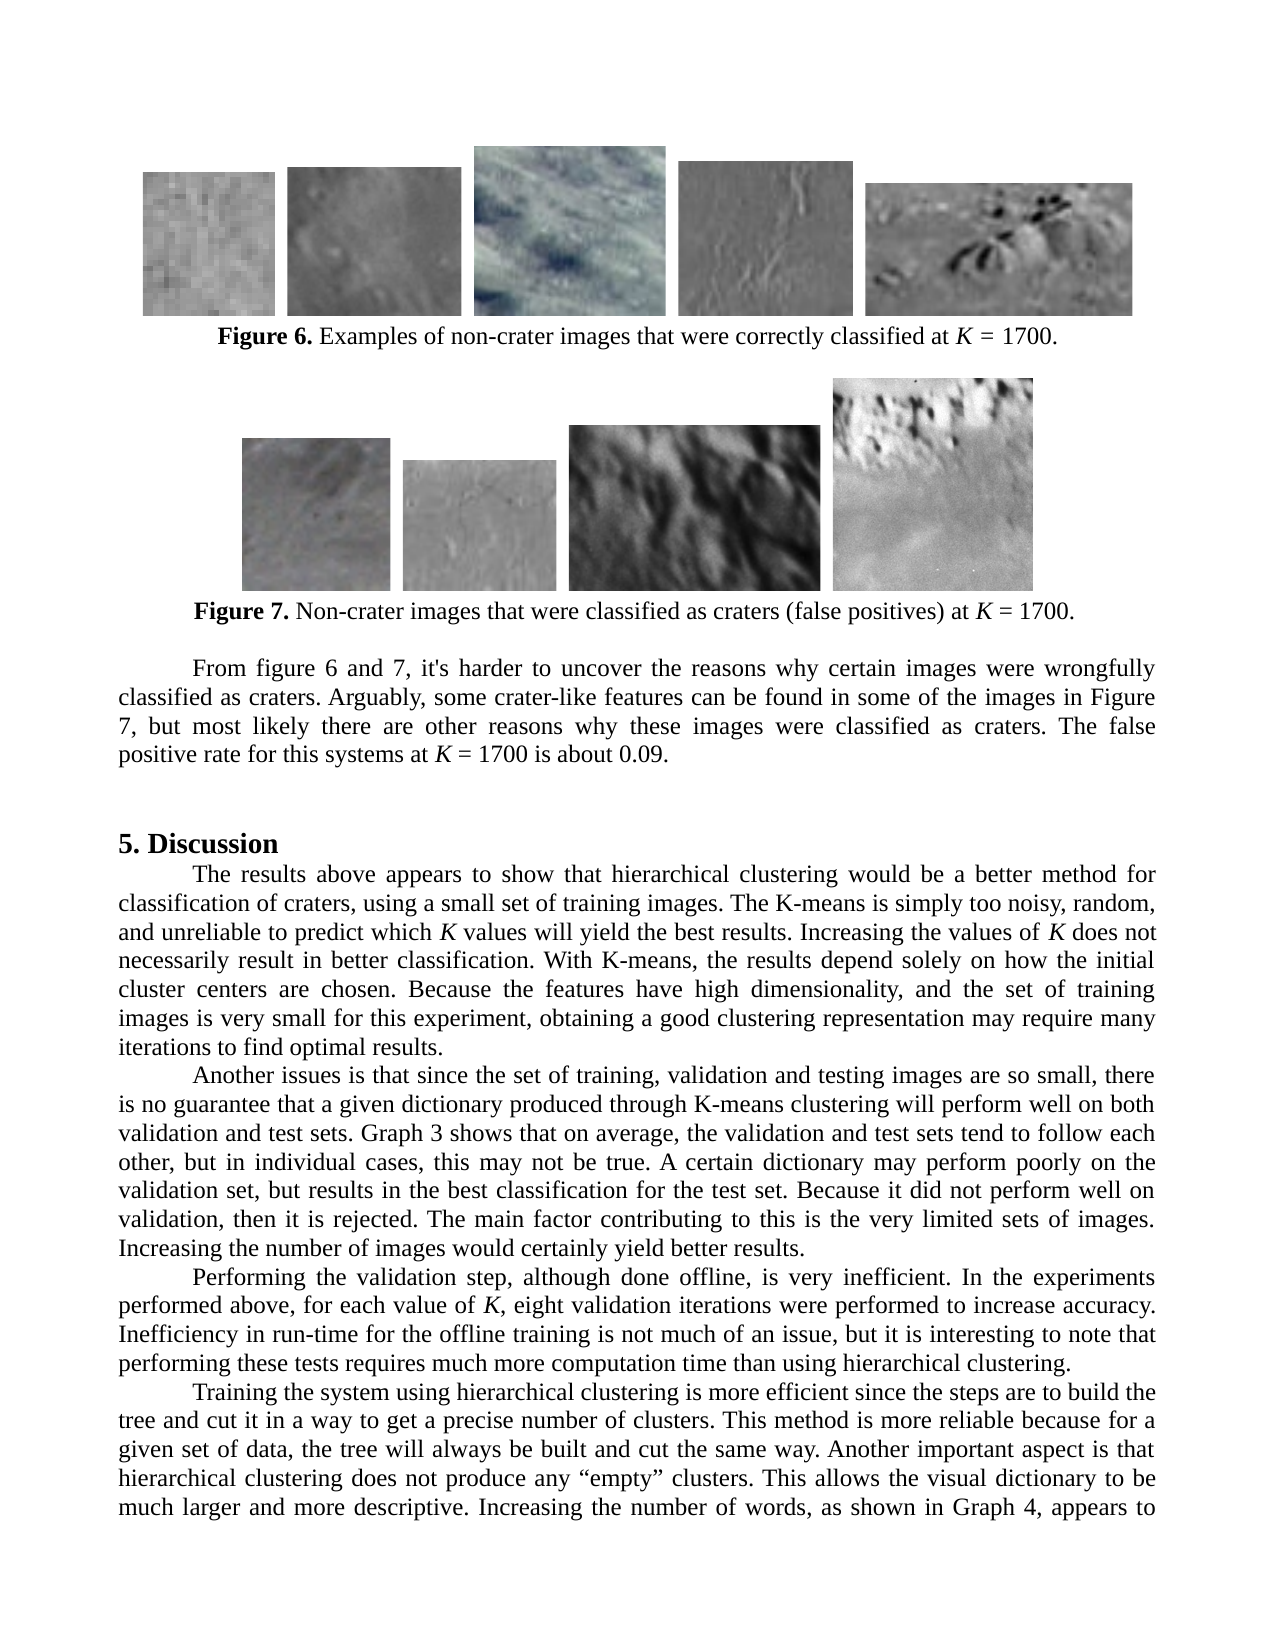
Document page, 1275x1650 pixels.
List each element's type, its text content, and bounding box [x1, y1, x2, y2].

text Performing the validation step, although done offline, is very inefficient. In the experiments performed above, for each value of K, eight validation iterations were performed to increase accuracy. Inefficiency in run-time for the offline training is not much of an issue, but it is interesting to note that performing these tests requires much more computation time than using hierarchical clustering. [118, 1262, 1157, 1377]
picture [287, 167, 462, 316]
picture [832, 378, 1033, 591]
picture [568, 425, 821, 591]
text Another issues is that since the set of training, validation and testing images are so small, there is no guarantee that a given dictionary produced through K-means clustering will perform well on both validation and test sets. Graph 3 shows that on average, the validation and test sets tend to follow each other, but in individual cases, this may not be true. A certain dictionary may perform poorly on the validation set, but results in the best classification for the test set. Because it did not perform well on validation, then it is rejected. The main factor contributing to this is the very limited sets of images. Increasing the number of images would certainly yield better results. [118, 1061, 1157, 1262]
picture [242, 438, 391, 591]
picture [142, 172, 275, 316]
text The results above appears to show that hierarchical clustering would be a better method for classification of craters, using a small set of training images. The K-means is simply too noisy, random, and unreliable to predict which K values will yield the best results. Increasing the values of K does not necessarily result in better classification. With K-means, the results depend solely on how the initial cluster centers are chosen. Because the features have high dimensionality, and the set of training images is very small for this experiment, obtaining a good clustering representation may require many iterations to find optimal results. [118, 859, 1157, 1061]
text Training the system using hierarchical clustering is more efficient since the steps are to build the tree and cut it in a way to get a precise number of clusters. This method is more reliable because for a given set of data, the tree will always be built and cut the same way. Another important aspect is that hierarchical clustering does not produce any “empty” clusters. This allows the visual dictionary to be much larger and more descriptive. Increasing the number of words, as shown in Graph 4, appears to [118, 1377, 1157, 1521]
picture [402, 460, 557, 591]
text Figure 7. Non-crater images that were classified as craters (false positives) at K = 1700. [118, 596, 1157, 624]
picture [678, 161, 853, 316]
text Figure 6. Examples of non-crater images that were correctly classified at K = 1700. [118, 321, 1157, 350]
picture [474, 146, 666, 316]
text From figure 6 and 7, it's harder to uncover the reasons why certain images were wrongfully classified as craters. Arguably, some crater-like features can be found in some of the images in Figure 7, but most likely there are other reasons why these images were classified as craters. The false positive rate for this systems at K = 1700 is about 0.09. [118, 653, 1157, 768]
picture [865, 183, 1133, 316]
text 5. Discussion [118, 826, 1157, 859]
